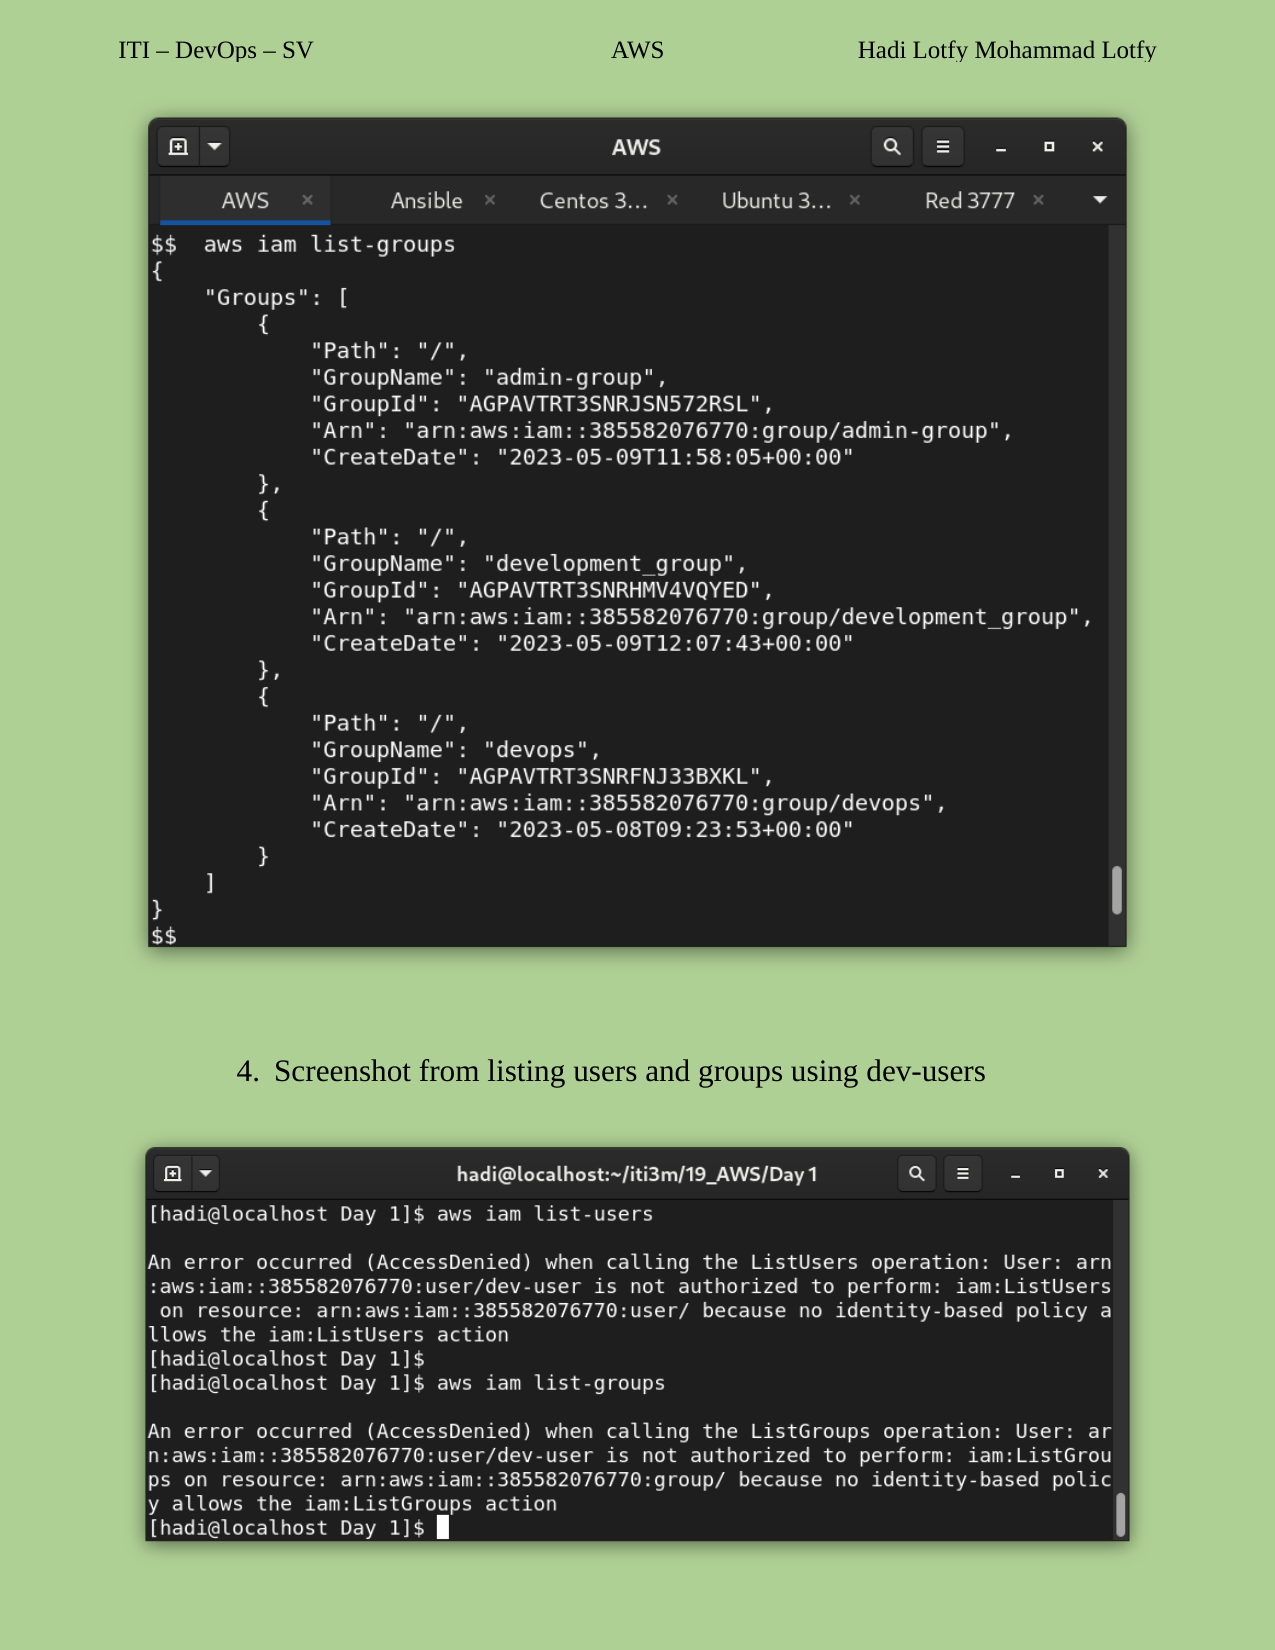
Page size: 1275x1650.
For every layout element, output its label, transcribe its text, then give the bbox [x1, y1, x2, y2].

picture [118, 1123, 1157, 1572]
picture [118, 91, 1157, 981]
list Screenshot from listing users and groups using dev-users [236, 1052, 1157, 1088]
